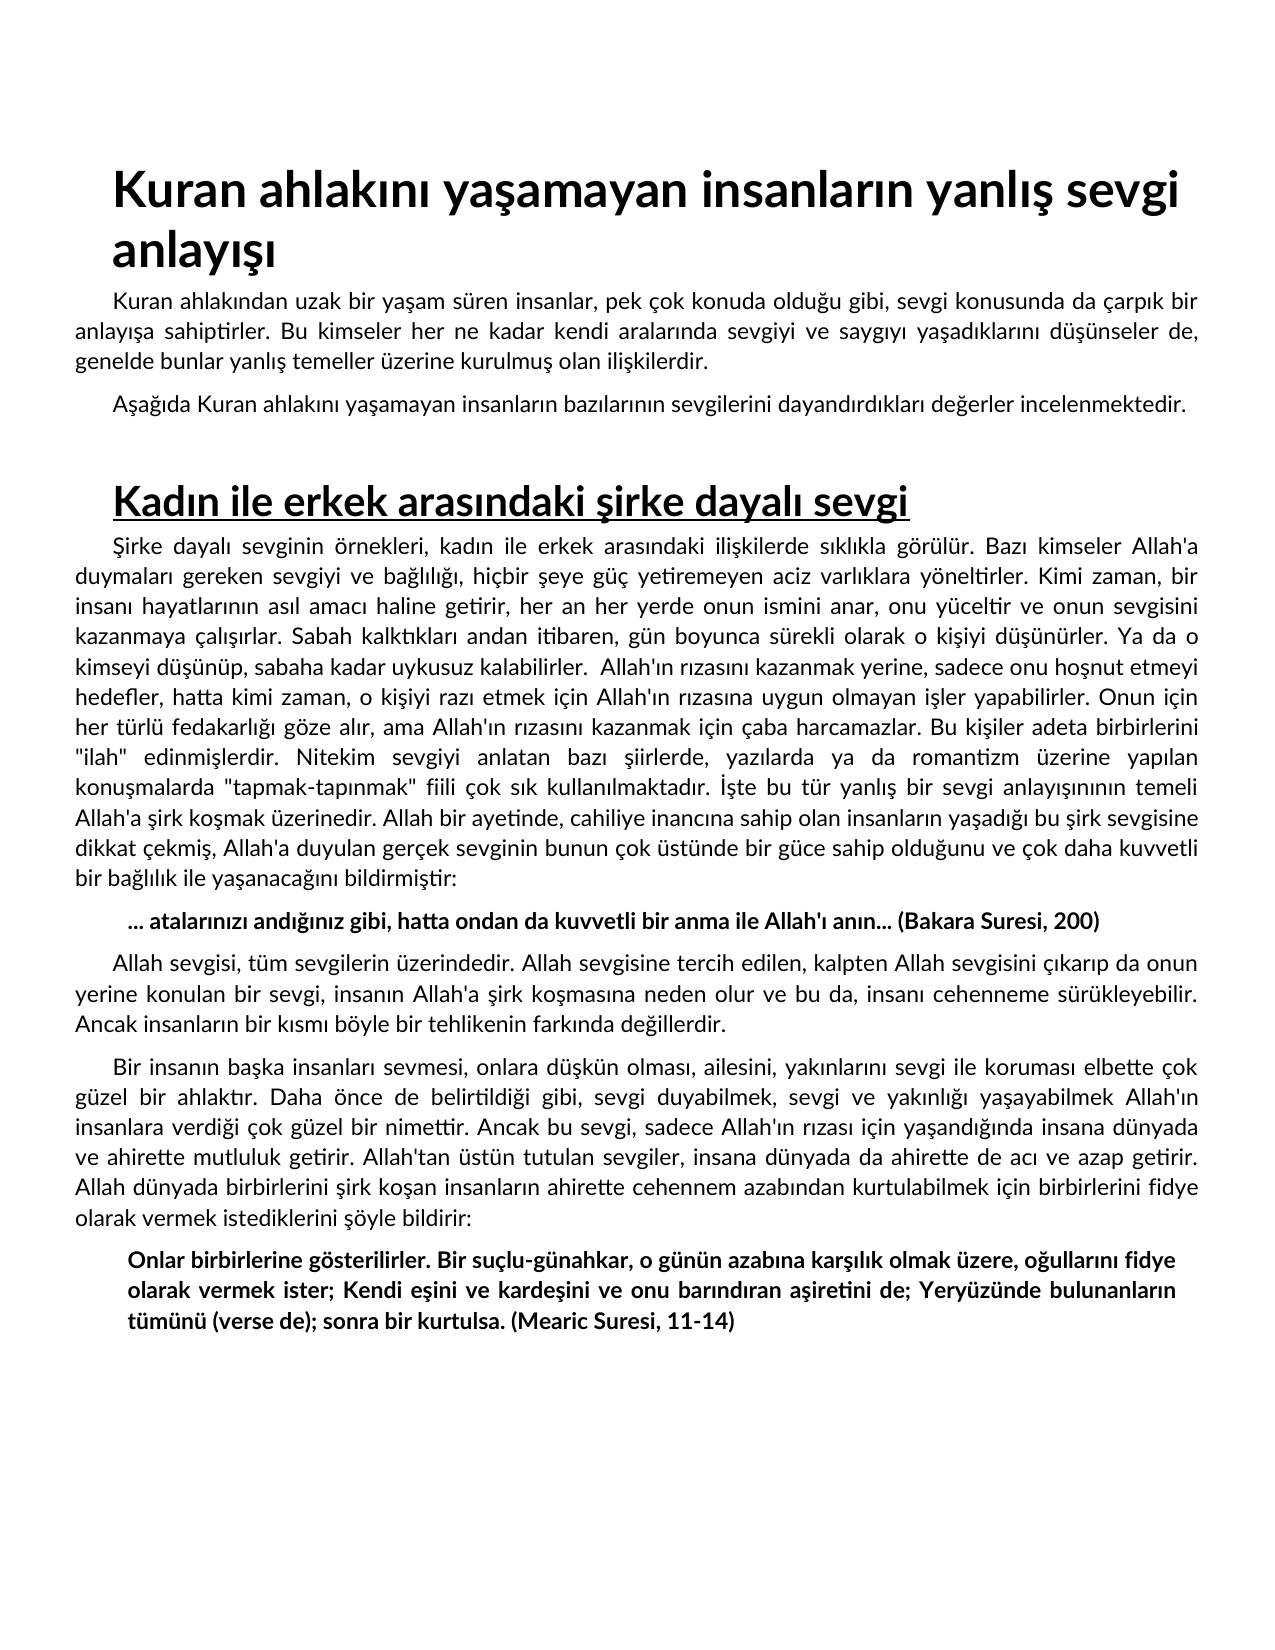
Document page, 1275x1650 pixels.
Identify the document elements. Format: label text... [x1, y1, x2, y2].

text Şirke dayalı sevginin örnekleri, kadın ile erkek arasındaki ilişkilerde sıklıkla görülür. Bazı kimseler Allah'a duymaları gereken sevgiyi ve bağlılığı, hiçbir şeye güç yetiremeyen aciz varlıklara yöneltirler. Kimi zaman, bir insanı hayatlarının asıl amacı haline getirir, her an her yerde onun ismini anar, onu yüceltir ve onun sevgisini kazanmaya çalışırlar. Sabah kalktıkları andan itibaren, gün boyunca sürekli olarak o kişiyi düşünürler. Ya da o kimseyi düşünüp, sabaha kadar uykusuz kalabilirler. Allah'ın rızasını kazanmak yerine, sadece onu hoşnut etmeyi hedefler, hatta kimi zaman, o kişiyi razı etmek için Allah'ın rızasına uygun olmayan işler yapabilirler. Onun için her türlü fedakarlığı göze alır, ama Allah'ın rızasını kazanmak için çaba harcamazlar. Bu kişiler adeta birbirlerini "ilah" edinmişlerdir. Nitekim sevgiyi anlatan bazı şiirlerde, yazılarda ya da romantizm üzerine yapılan konuşmalarda "tapmak-tapınmak" fiili çok sık kullanılmaktadır. İşte bu tür yanlış bir sevgi anlayışınının temeli Allah'a şirk koşmak üzerinedir. Allah bir ayetinde, cahiliye inancına sahip olan insanların yaşadığı bu şirk sevgisine dikkat çekmiş, Allah'a duyulan gerçek sevginin bunun çok üstünde bir güce sahip olduğunu ve çok daha kuvvetli bir bağlılık ile yaşanacağını bildirmiştir: [75, 531, 1200, 891]
text ... atalarınızı andığınız gibi, hatta ondan da kuvvetli bir anma ile Allah'ı anın... (Bakara Suresi, 200) [127, 906, 1177, 934]
text Kuran ahlakından uzak bir yaşam süren insanlar, pek çok konuda olduğu gibi, sevgi konusunda da çarpık bir anlayışa sahiptirler. Bu kimseler her ne kadar kendi aralarında sevgiyi ve saygıyı yaşadıklarını düşünseler de, genelde bunlar yanlış temeller üzerine kurulmuş olan ilişkilerdir. [75, 287, 1200, 374]
text Aşağıda Kuran ahlakını yaşamayan insanların bazılarının sevgilerini dayandırdıkları değerler incelenmektedir. [75, 390, 1200, 417]
text Onlar birbirlerine gösterilirler. Bir suçlu-günahkar, o günün azabına karşılık olmak üzere, oğullarını fidye olarak vermek ister; Kendi eşini ve kardeşini ve onu barındıran aşiretini de; Yeryüzünde bulunanların tümünü (verse de); sonra bir kurtulsa. (Mearic Suresi, 11-14) [127, 1246, 1177, 1334]
subtitle Kadın ile erkek arasındaki şirke dayalı sevgi [112, 475, 1200, 525]
text Bir insanın başka insanları sevmesi, onlara düşkün olması, ailesini, yakınlarını sevgi ile koruması elbette çok güzel bir ahlaktır. Daha önce de belirtildiği gibi, sevgi duyabilmek, sevgi ve yakınlığı yaşayabilmek Allah'ın insanlara verdiği çok güzel bir nimettir. Ancak bu sevgi, sadece Allah'ın rızası için yaşandığında insana dünyada ve ahirette mutluluk getirir. Allah'tan üstün tutulan sevgiler, insana dünyada da ahirette de acı ve azap getirir. Allah dünyada birbirlerini şirk koşan insanların ahirette cehennem azabından kurtulabilmek için birbirlerini fidye olarak vermek istediklerini şöyle bildirir: [75, 1052, 1200, 1231]
subtitle Kuran ahlakını yaşamayan insanların yanlış sevgi anlayışı [112, 158, 1200, 278]
text Allah sevgisi, tüm sevgilerin üzerindedir. Allah sevgisine tercih edilen, kalpten Allah sevgisini çıkarıp da onun yerine konulan bir sevgi, insanın Allah'a şirk koşmasına neden olur ve bu da, insanı cehenneme sürükleyebilir. Ancak insanların bir kısmı böyle bir tehlikenin farkında değillerdir. [75, 949, 1200, 1037]
